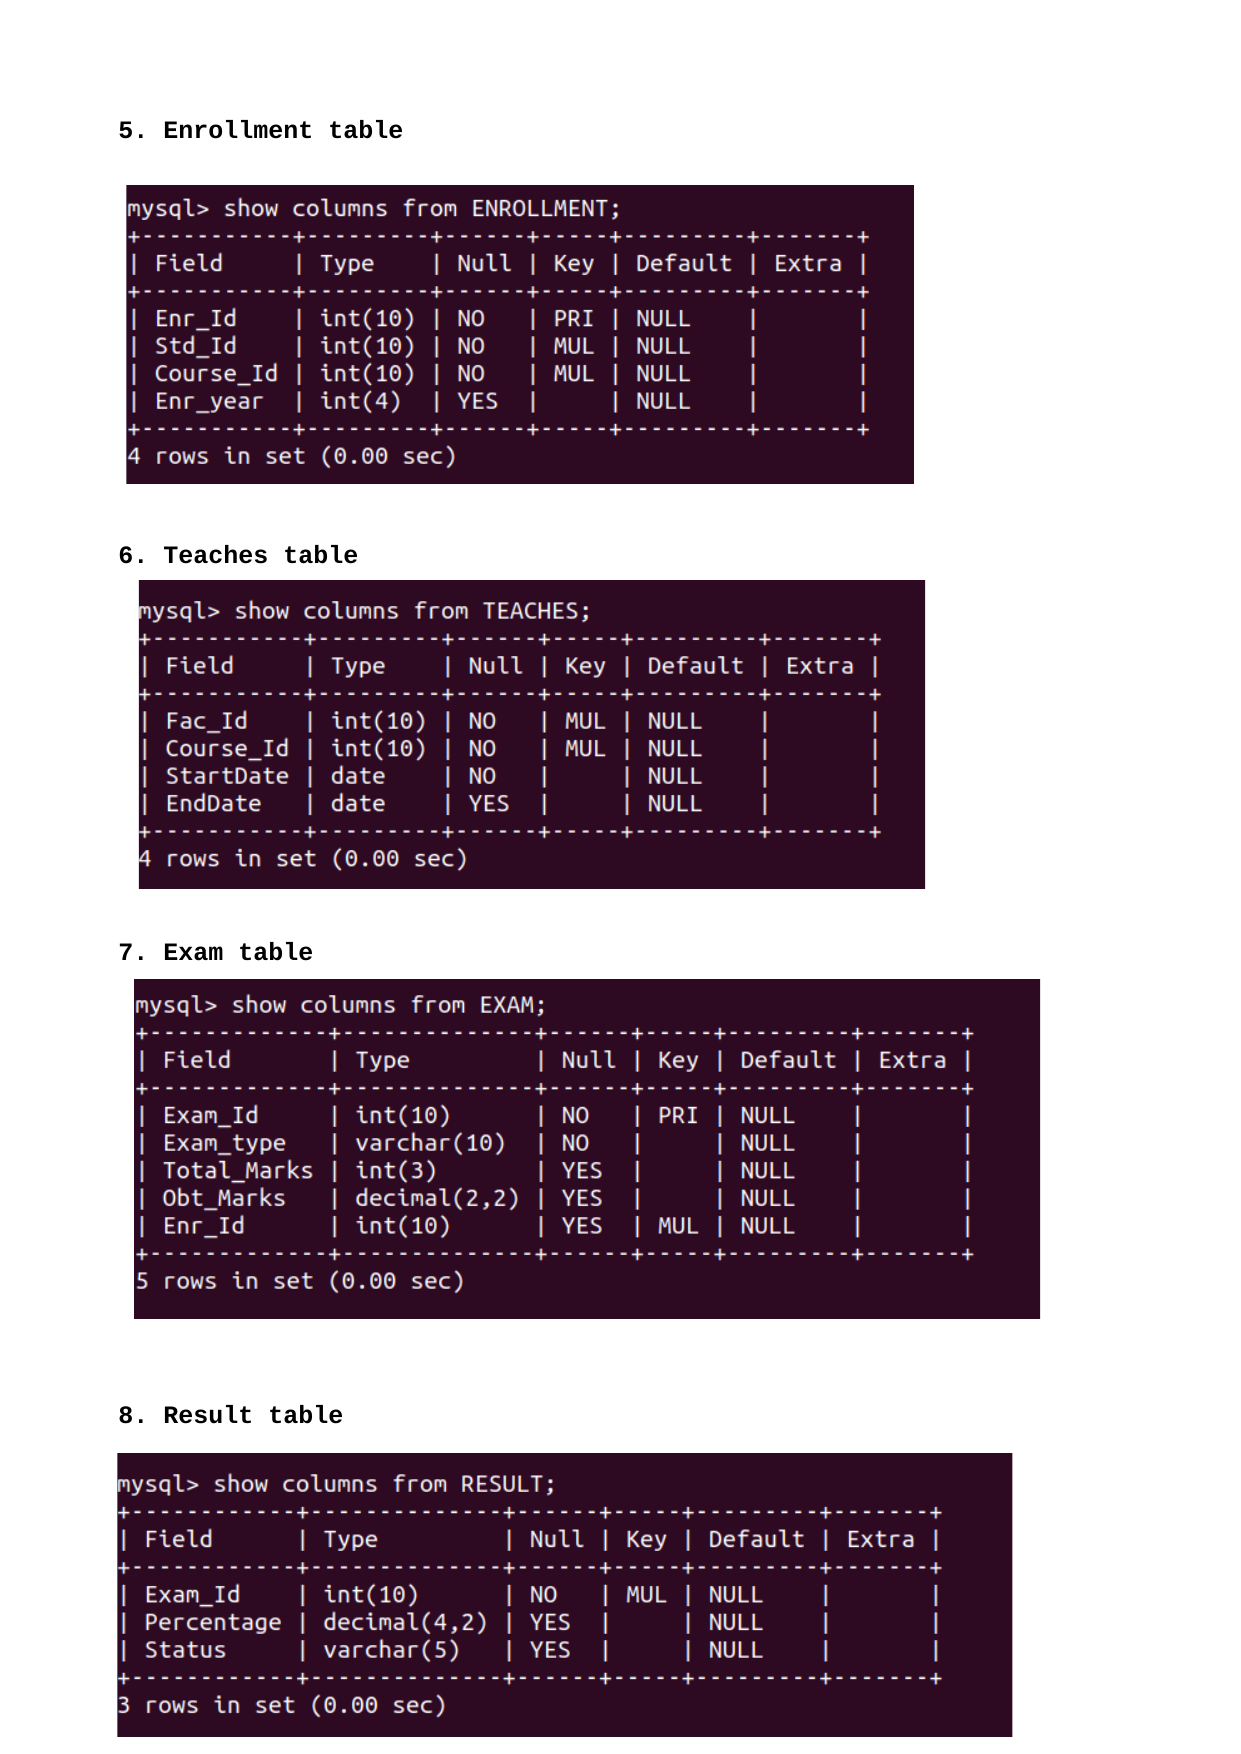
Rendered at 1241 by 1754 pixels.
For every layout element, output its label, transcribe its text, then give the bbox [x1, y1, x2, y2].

picture [126, 185, 914, 484]
text 8. Result table [118, 1403, 1122, 1431]
text 5. Enrollment table [118, 118, 1122, 146]
text 6. Teaches table [118, 543, 1122, 571]
picture [138, 580, 926, 889]
picture [117, 1453, 1013, 1737]
picture [134, 979, 1041, 1319]
text 7. Exam table [118, 940, 1122, 968]
